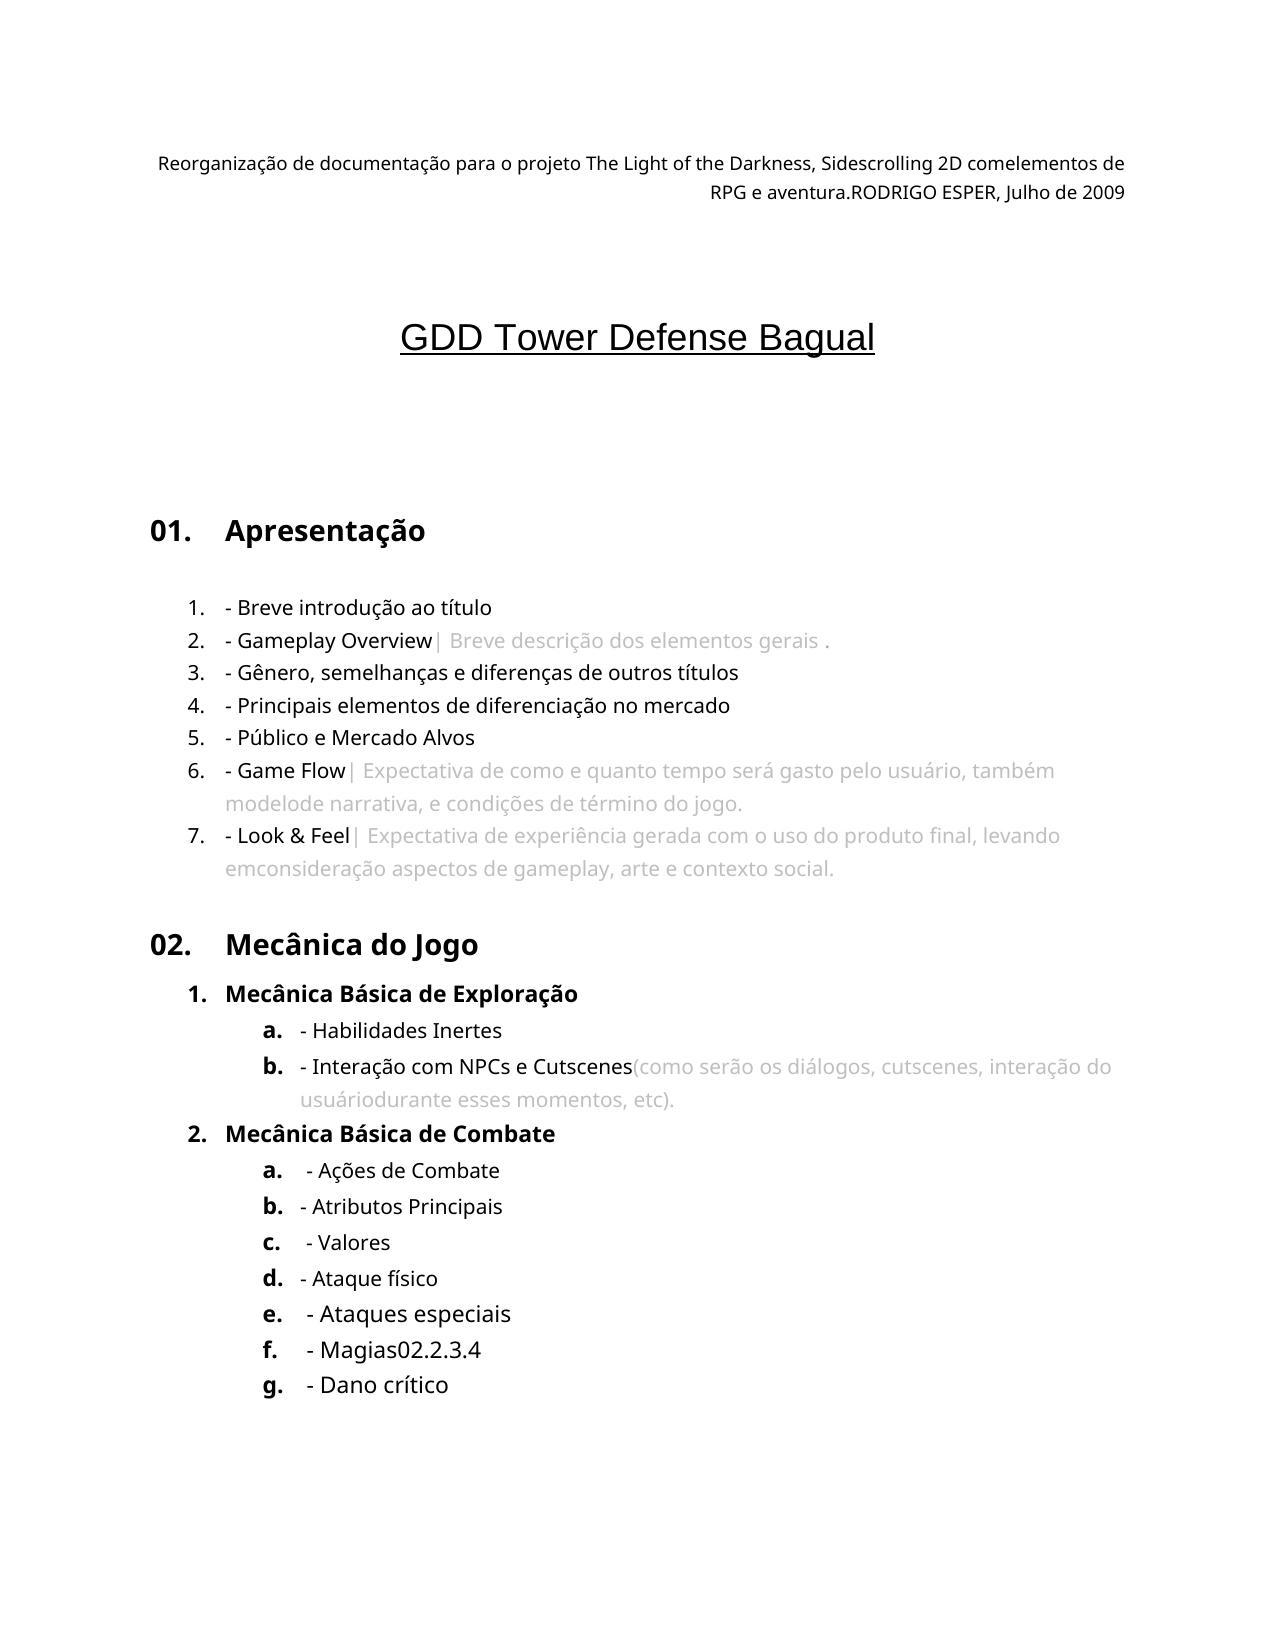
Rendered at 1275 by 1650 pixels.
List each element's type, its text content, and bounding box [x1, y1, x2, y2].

list - Magias02.2.3.4 [262, 1333, 1125, 1365]
list - Gênero, semelhanças e diferenças de outros títulos [205, 658, 1125, 687]
subtitle 01. Apresentação [150, 510, 1125, 549]
list Mecânica Básica de Combate [207, 1118, 1125, 1149]
list - Ataques especiais [283, 1298, 1125, 1329]
subtitle 02. Mecânica do Jogo [150, 924, 1125, 964]
text GDD Tower Defense Bagual [150, 316, 1125, 358]
list - Principais elementos de diferenciação no mercado [205, 691, 1125, 719]
list - Ações de Combate [283, 1154, 1125, 1185]
list - Gameplay Overview| Breve descrição dos elementos gerais . [205, 626, 1125, 654]
list - Atributos Principais [283, 1190, 1125, 1221]
list - Interação com NPCs e Cutscenes(como serão os diálogos, cutscenes, interação do usuáriodurante esses momentos, etc). [262, 1050, 1125, 1114]
list Mecânica Básica de Exploração [207, 978, 1125, 1009]
list - Habilidades Inertes [283, 1014, 1125, 1045]
list - Ataque físico [283, 1262, 1125, 1293]
list - Valores [281, 1226, 1125, 1257]
list - Game Flow| Expectativa de como e quanto tempo será gasto pelo usuário, também modelode narrativa, e condições de término do jogo. [187, 756, 1125, 817]
list - Look & Feel| Expectativa de experiência gerada com o uso do produto final, levando emconsideração aspectos de gameplay, arte e contexto social. [187, 821, 1125, 882]
list - Público e Mercado Alvos [187, 723, 1125, 752]
text Reorganização de documentação para o projeto The Light of the Darkness, Sidescrolling 2D comelementos de RPG e aventura.RODRIGO ESPER, Julho de 2009 [150, 150, 1125, 205]
list - Breve introdução ao título [205, 593, 1125, 622]
list - Dano crítico [262, 1369, 1125, 1401]
